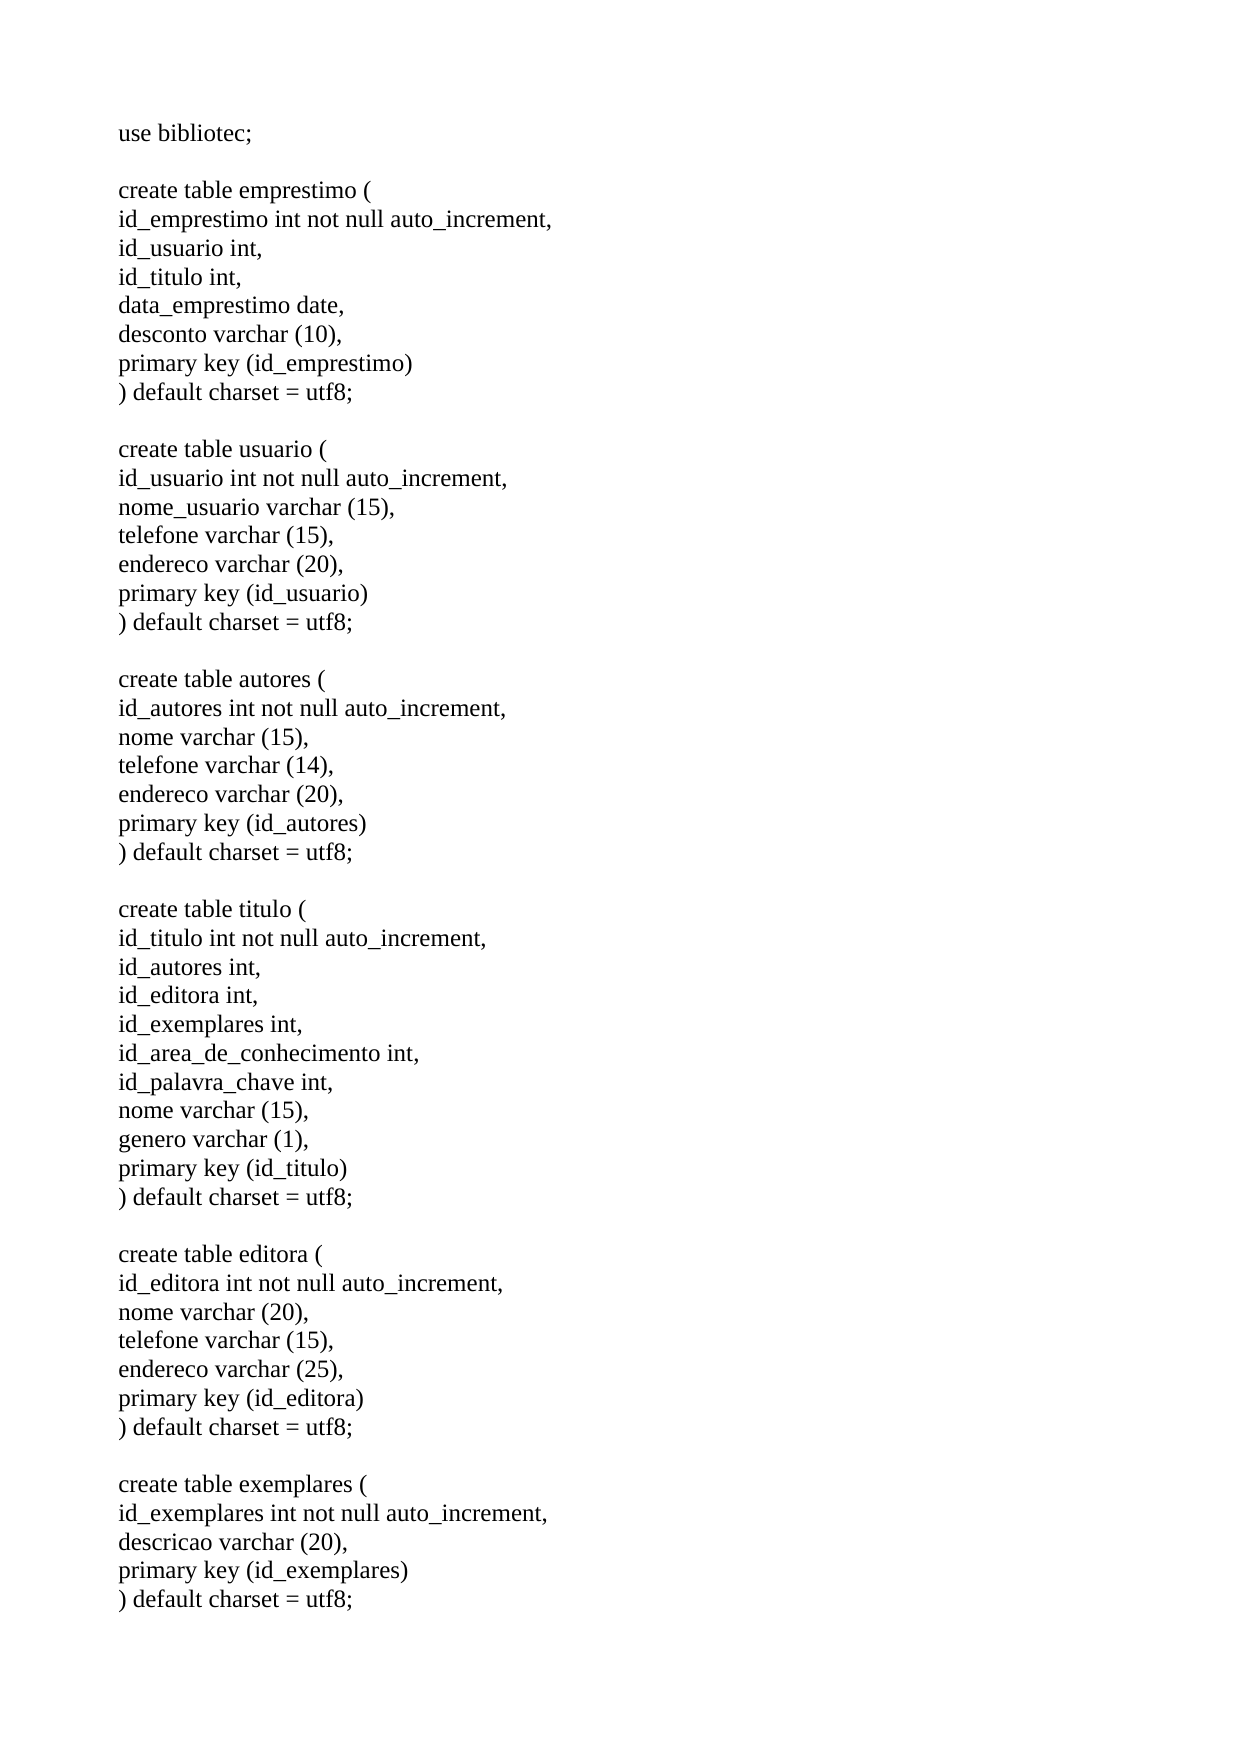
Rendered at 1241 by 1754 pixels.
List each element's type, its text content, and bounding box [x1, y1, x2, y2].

text id_exemplares int not null auto_increment, [118, 1498, 1122, 1527]
text id_autores int not null auto_increment, [118, 693, 1122, 722]
text id_exemplares int, [118, 1009, 1122, 1038]
text telefone varchar (15), [118, 1326, 1122, 1354]
text use bibliotec; [118, 118, 1122, 147]
text ) default charset = utf8; [118, 607, 1122, 636]
text create table exemplares ( [118, 1469, 1122, 1498]
text id_usuario int not null auto_increment, [118, 463, 1122, 492]
text primary key (id_emprestimo) [118, 348, 1122, 377]
text primary key (id_usuario) [118, 578, 1122, 607]
text id_titulo int, [118, 262, 1122, 291]
text nome varchar (20), [118, 1297, 1122, 1326]
text primary key (id_autores) [118, 808, 1122, 837]
text primary key (id_titulo) [118, 1153, 1122, 1182]
text id_usuario int, [118, 233, 1122, 262]
text telefone varchar (14), [118, 751, 1122, 779]
text create table titulo ( [118, 894, 1122, 923]
text ) default charset = utf8; [118, 1584, 1122, 1613]
text create table editora ( [118, 1239, 1122, 1268]
text id_palavra_chave int, [118, 1067, 1122, 1096]
text create table emprestimo ( [118, 176, 1122, 204]
text primary key (id_editora) [118, 1383, 1122, 1412]
text id_editora int not null auto_increment, [118, 1268, 1122, 1297]
text nome_usuario varchar (15), [118, 492, 1122, 521]
text nome varchar (15), [118, 1096, 1122, 1124]
text ) default charset = utf8; [118, 837, 1122, 866]
text create table usuario ( [118, 434, 1122, 463]
text id_editora int, [118, 981, 1122, 1009]
text id_titulo int not null auto_increment, [118, 923, 1122, 952]
text endereco varchar (25), [118, 1354, 1122, 1383]
text create table autores ( [118, 664, 1122, 693]
text ) default charset = utf8; [118, 377, 1122, 406]
text ) default charset = utf8; [118, 1182, 1122, 1211]
text telefone varchar (15), [118, 521, 1122, 549]
text id_emprestimo int not null auto_increment, [118, 204, 1122, 233]
text descricao varchar (20), [118, 1527, 1122, 1556]
text genero varchar (1), [118, 1124, 1122, 1153]
text nome varchar (15), [118, 722, 1122, 751]
text endereco varchar (20), [118, 549, 1122, 578]
text desconto varchar (10), [118, 319, 1122, 348]
text id_autores int, [118, 952, 1122, 981]
text ) default charset = utf8; [118, 1412, 1122, 1441]
text primary key (id_exemplares) [118, 1556, 1122, 1584]
text id_area_de_conhecimento int, [118, 1038, 1122, 1067]
text endereco varchar (20), [118, 779, 1122, 808]
text data_emprestimo date, [118, 291, 1122, 319]
